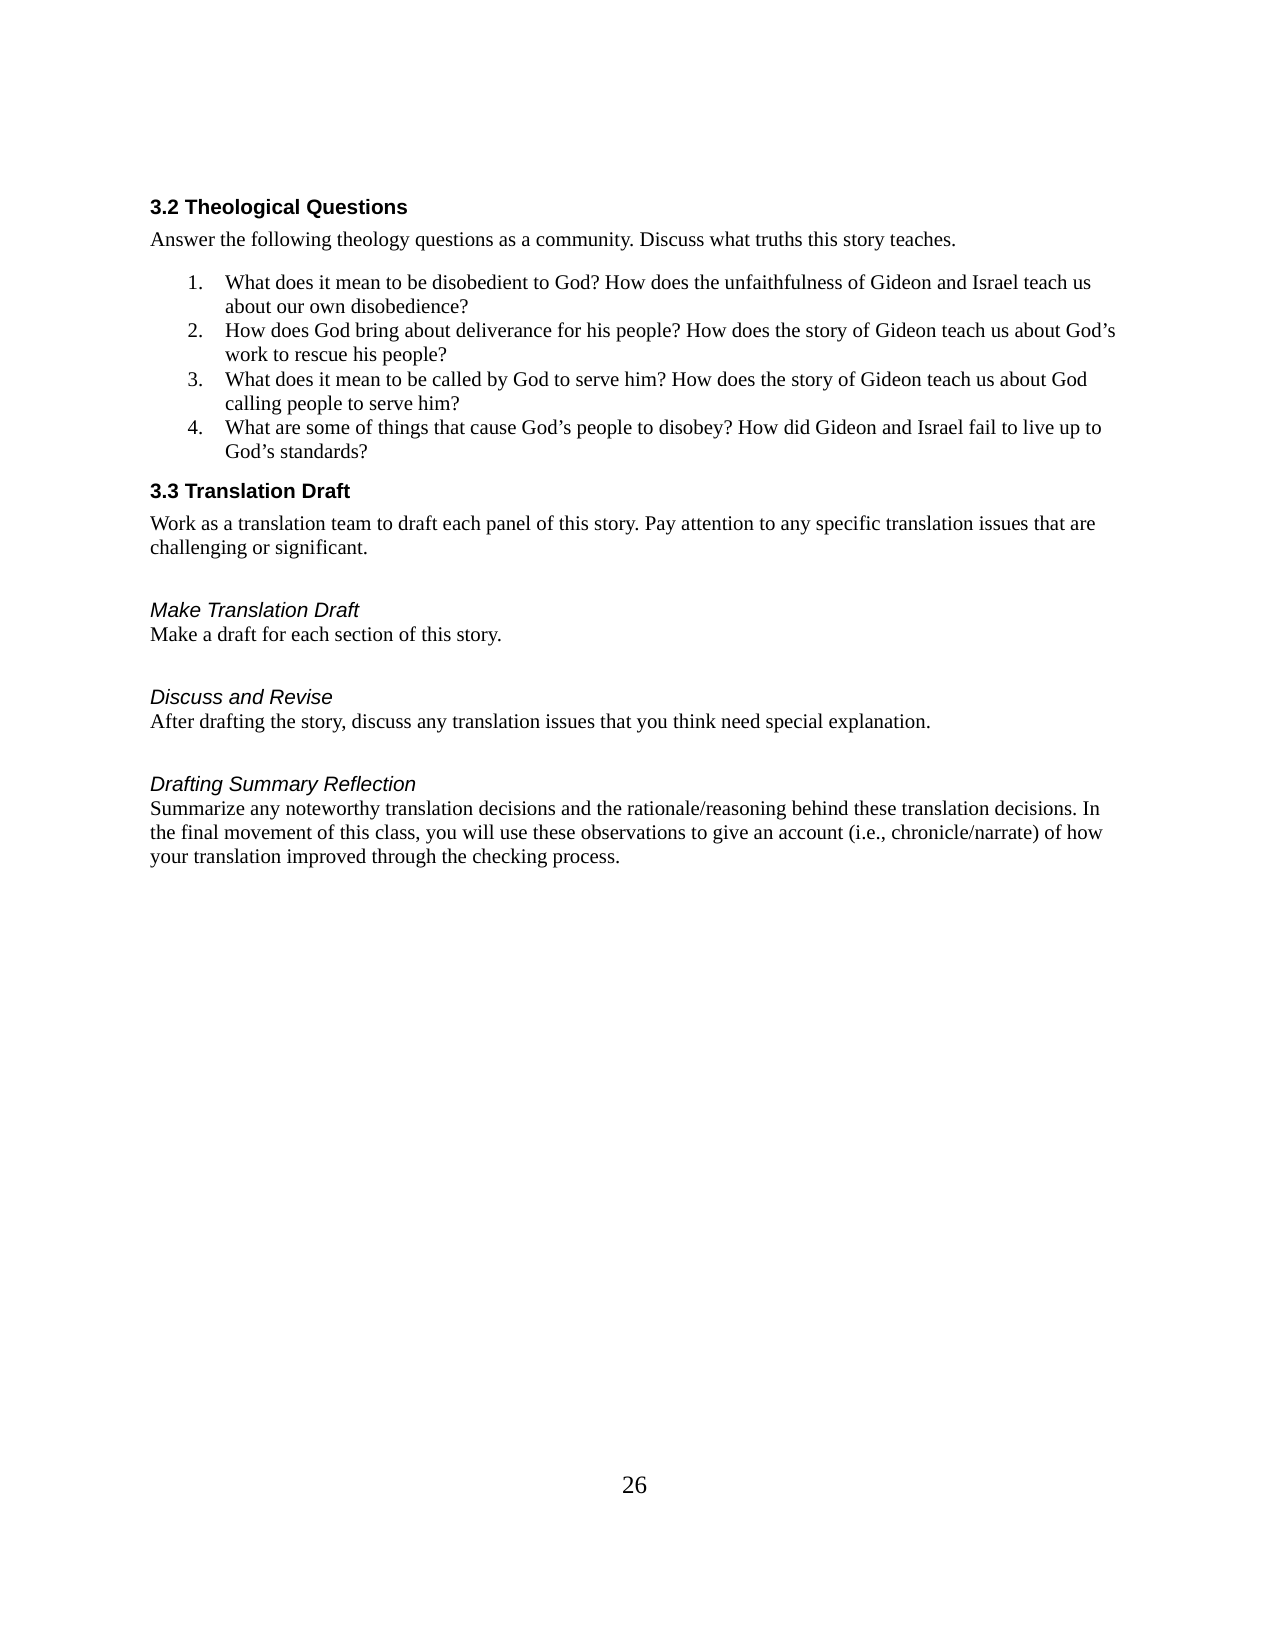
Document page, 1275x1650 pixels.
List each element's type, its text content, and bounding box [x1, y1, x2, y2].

subtitle Make Translation Draft [150, 598, 1125, 622]
subtitle Discuss and Revise [150, 685, 1125, 709]
text Make a draft for each section of this story. [150, 622, 1125, 646]
subtitle Drafting Summary Reflection [150, 772, 1125, 796]
text After drafting the story, discuss any translation issues that you think need special explanation. [150, 709, 1125, 733]
text Summarize any noteworthy translation decisions and the rationale/reasoning behind these translation decisions. In the final movement of this class, you will use these observations to give an account (i.e., chronicle/narrate) of how your translation improved through the checking process. [150, 796, 1125, 868]
list What does it mean to be disobedient to God? How does the unfaithfulness of Gideon and Israel teach us about our own disobedience? [187, 270, 1125, 318]
text Work as a translation team to draft each panel of this story. Pay attention to any specific translation issues that are challenging or significant. [150, 511, 1125, 559]
subtitle 3.3 Translation Draft [150, 479, 1125, 503]
text Answer the following theology questions as a community. Discuss what truths this story teaches. [150, 227, 1125, 251]
list What are some of things that cause God’s people to disobey? How did Gideon and Israel fail to live up to God’s standards? [187, 414, 1125, 463]
list How does God bring about deliverance for his people? How does the story of Gideon teach us about God’s work to rescue his people? [187, 318, 1125, 366]
list What does it mean to be called by God to serve him? How does the story of Gideon teach us about God calling people to serve him? [187, 366, 1125, 414]
subtitle 3.2 Theological Questions [150, 195, 1125, 219]
